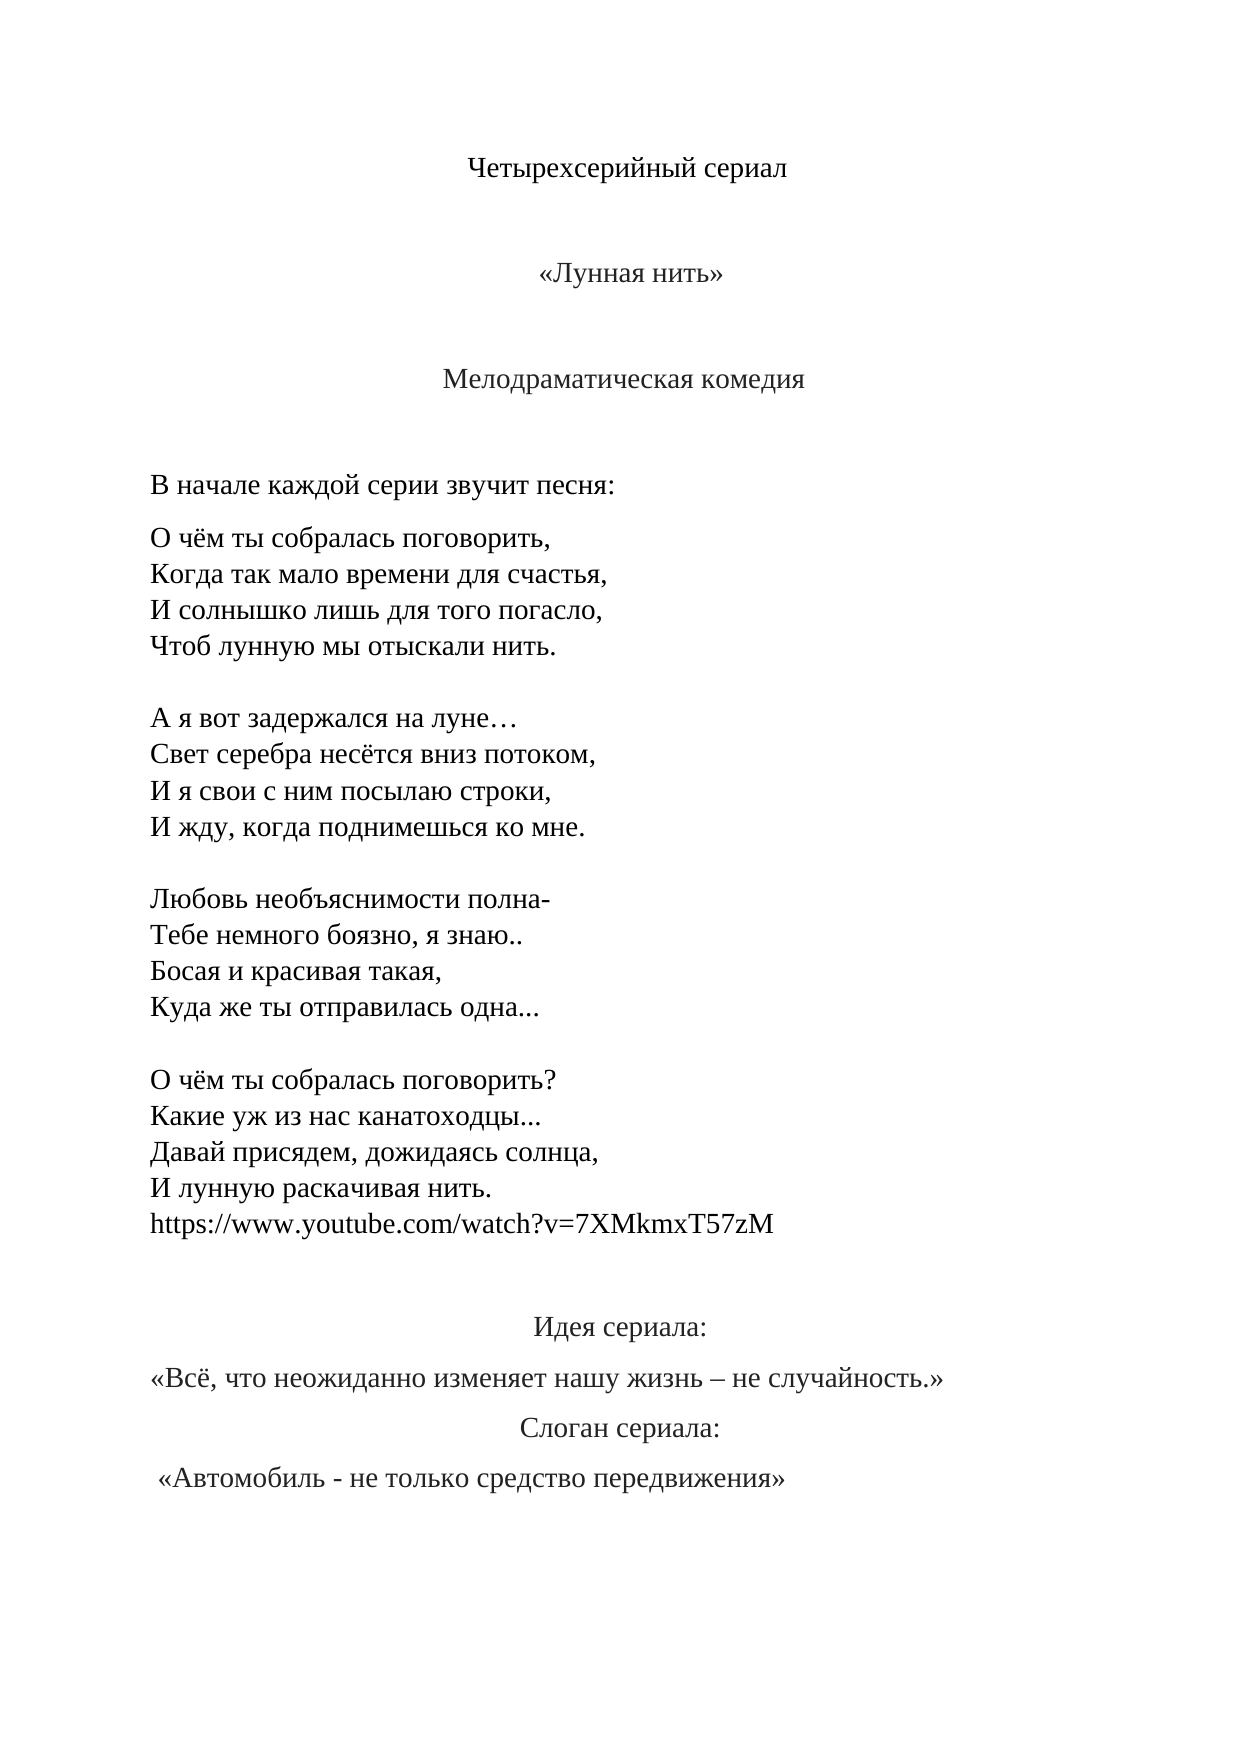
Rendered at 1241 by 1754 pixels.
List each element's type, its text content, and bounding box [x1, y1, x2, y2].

text Четырехсерийный сериал [150, 150, 1090, 183]
text «Всё, что неожиданно изменяет нашу жизнь – не случайность.» [150, 1360, 1090, 1393]
text «Лунная нить» [150, 256, 1090, 289]
text Идея сериала: [150, 1309, 1090, 1343]
text О чём ты собралась поговорить, Когда так мало времени для счастья, И солнышко лишь для того погасло, Чтоб лунную мы отыскали нить. А я вот задержался на луне… Свет серебра несётся вниз потоком, И я свои с ним посылаю строки, И жду, когда поднимешься ко мне. Любовь необъяснимости полна- Тебе немного боязно, я знаю.. Босая и красивая такая, Куда же ты отправилась одна... О чём ты собралась поговорить? Какие уж из нас канатоходцы... Давай присядем, дожидаясь солнца, И лунную раскачивая нить. https://www.youtube.com/watch?v=7XMkmxT57zM [150, 520, 1090, 1240]
text Слоган сериала: [150, 1410, 1090, 1443]
text В начале каждой серии звучит песня: [150, 467, 1090, 500]
text «Автомобиль - не только средство передвижения» [150, 1460, 1090, 1494]
text Мелодраматическая комедия [150, 361, 1090, 395]
